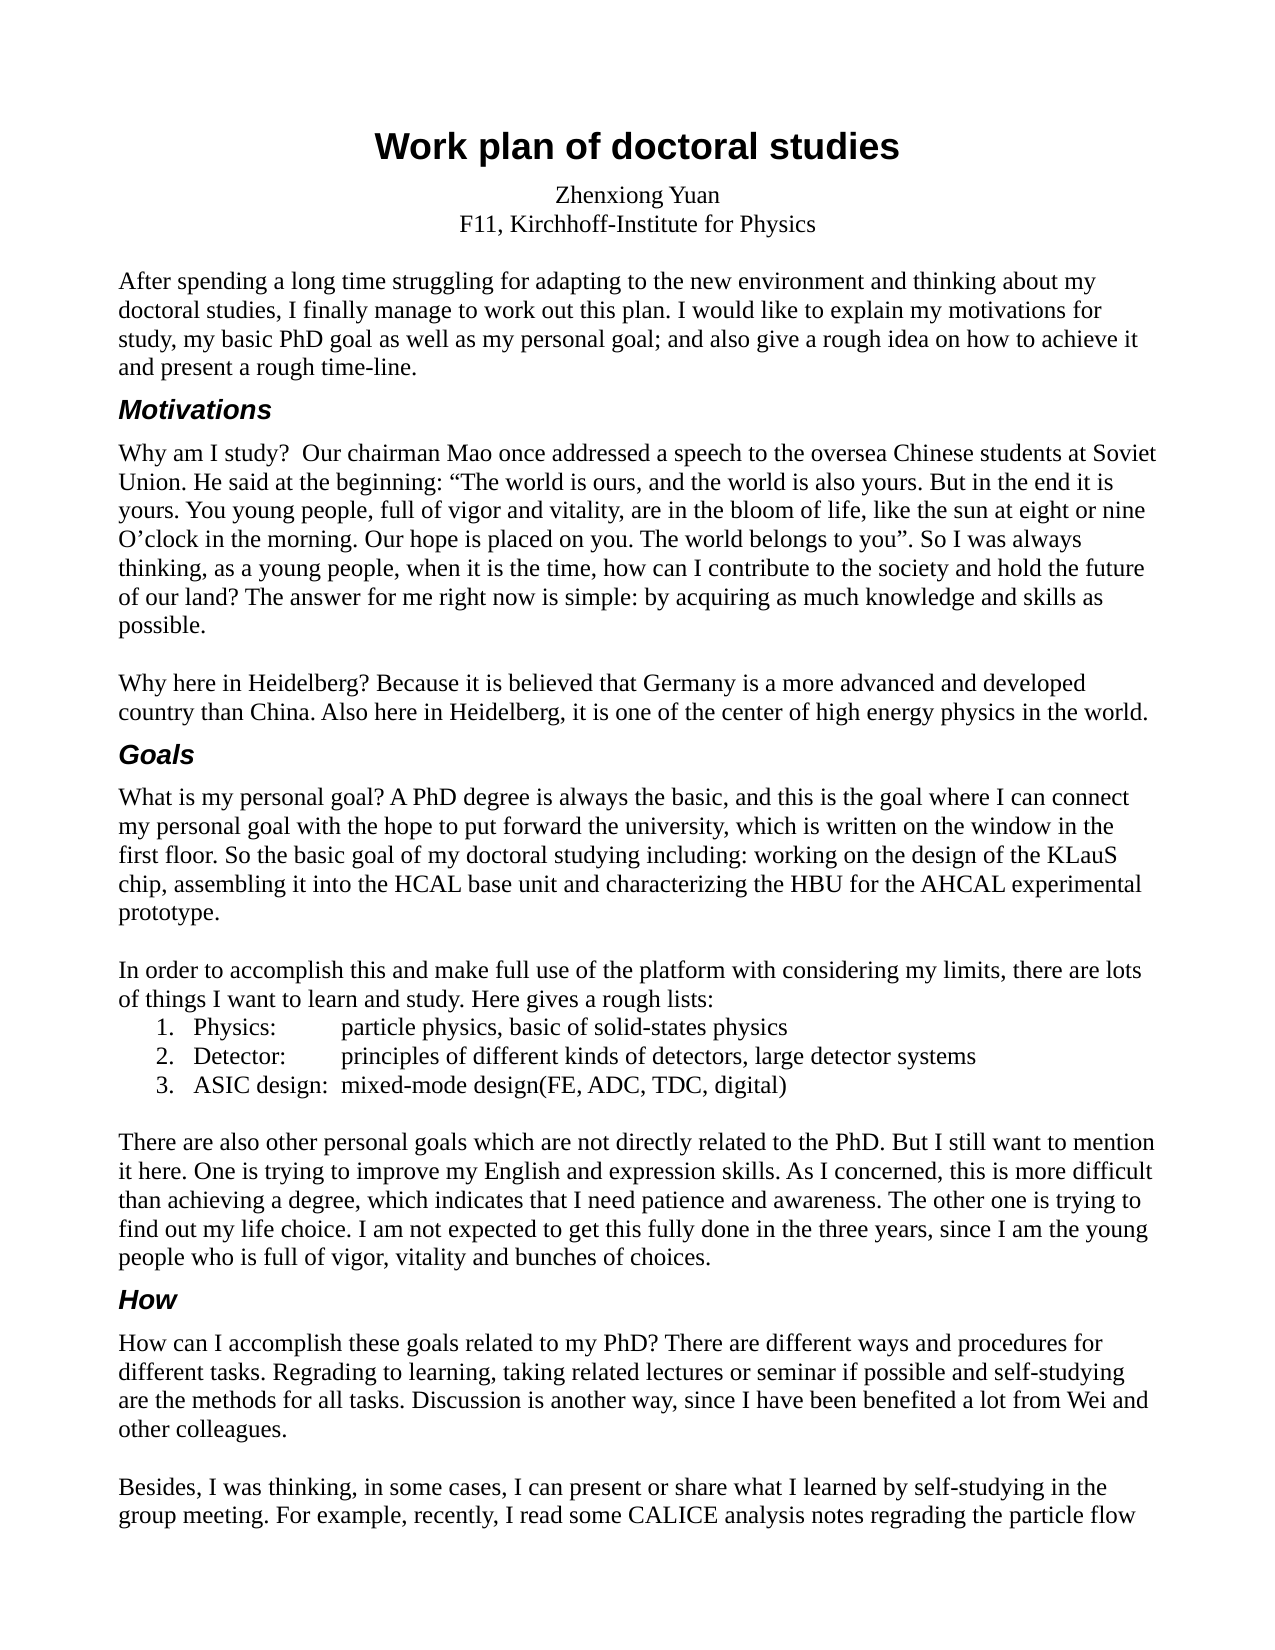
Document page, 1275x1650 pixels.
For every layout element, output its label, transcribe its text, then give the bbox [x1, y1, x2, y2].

text Besides, I was thinking, in some cases, I can present or share what I learned by self-studying in the group meeting. For example, recently, I read some CALICE analysis notes regrading the particle flow [118, 1472, 1157, 1529]
list Physics: particle physics, basic of solid-states physics [156, 1012, 1157, 1041]
subtitle Goals [118, 738, 1157, 770]
text Why am I study? Our chairman Mao once addressed a speech to the oversea Chinese students at Soviet Union. He said at the beginning: “The world is ours, and the world is also yours. But in the end it is yours. You young people, full of vigor and vitality, are in the bloom of life, like the sun at eight or nine O’clock in the morning. Our hope is placed on you. The world belongs to you”. So I was always thinking, as a young people, when it is the time, how can I contribute to the society and hold the future of our land? The answer for me right now is simple: by acquiring as much knowledge and skills as possible. [118, 438, 1157, 639]
text How can I accomplish these goals related to my PhD? There are different ways and procedures for different tasks. Regrading to learning, taking related lectures or seminar if possible and self-studying are the methods for all tasks. Discussion is another way, since I have been benefited a lot from Wei and other colleagues. [118, 1328, 1157, 1443]
text After spending a long time struggling for adapting to the new environment and thinking about my doctoral studies, I finally manage to work out this plan. I would like to explain my motivations for study, my basic PhD goal as well as my personal goal; and also give a rough idea on how to achieve it and present a rough time-line. [118, 266, 1157, 381]
text There are also other personal goals which are not directly related to the PhD. But I still want to mention it here. One is trying to improve my English and expression skills. As I concerned, this is more difficult than achieving a degree, which indicates that I need patience and awareness. The other one is trying to find out my life choice. I am not expected to get this fully done in the three years, since I am the young people who is full of vigor, vitality and bunches of choices. [118, 1127, 1157, 1271]
list ASIC design: mixed-mode design(FE, ADC, TDC, digital) [156, 1070, 1157, 1099]
text Zhenxiong Yuan [118, 180, 1157, 209]
subtitle How [118, 1284, 1157, 1316]
text F11, Kirchhoff-Institute for Physics [118, 209, 1157, 237]
text What is my personal goal? A PhD degree is always the basic, and this is the goal where I can connect my personal goal with the hope to put forward the university, which is written on the window in the first floor. So the basic goal of my doctoral studying including: working on the design of the KLauS chip, assembling it into the HCAL base unit and characterizing the HBU for the AHCAL experimental prototype. [118, 782, 1157, 926]
text Why here in Heidelberg? Because it is believed that Germany is a more advanced and developed country than China. Also here in Heidelberg, it is one of the center of high energy physics in the world. [118, 668, 1157, 726]
subtitle Work plan of doctoral studies [118, 124, 1157, 167]
subtitle Motivations [118, 394, 1157, 426]
list Detector: principles of different kinds of detectors, large detector systems [156, 1041, 1157, 1070]
text In order to accomplish this and make full use of the platform with considering my limits, there are lots of things I want to learn and study. Here gives a rough lists: [118, 955, 1157, 1012]
